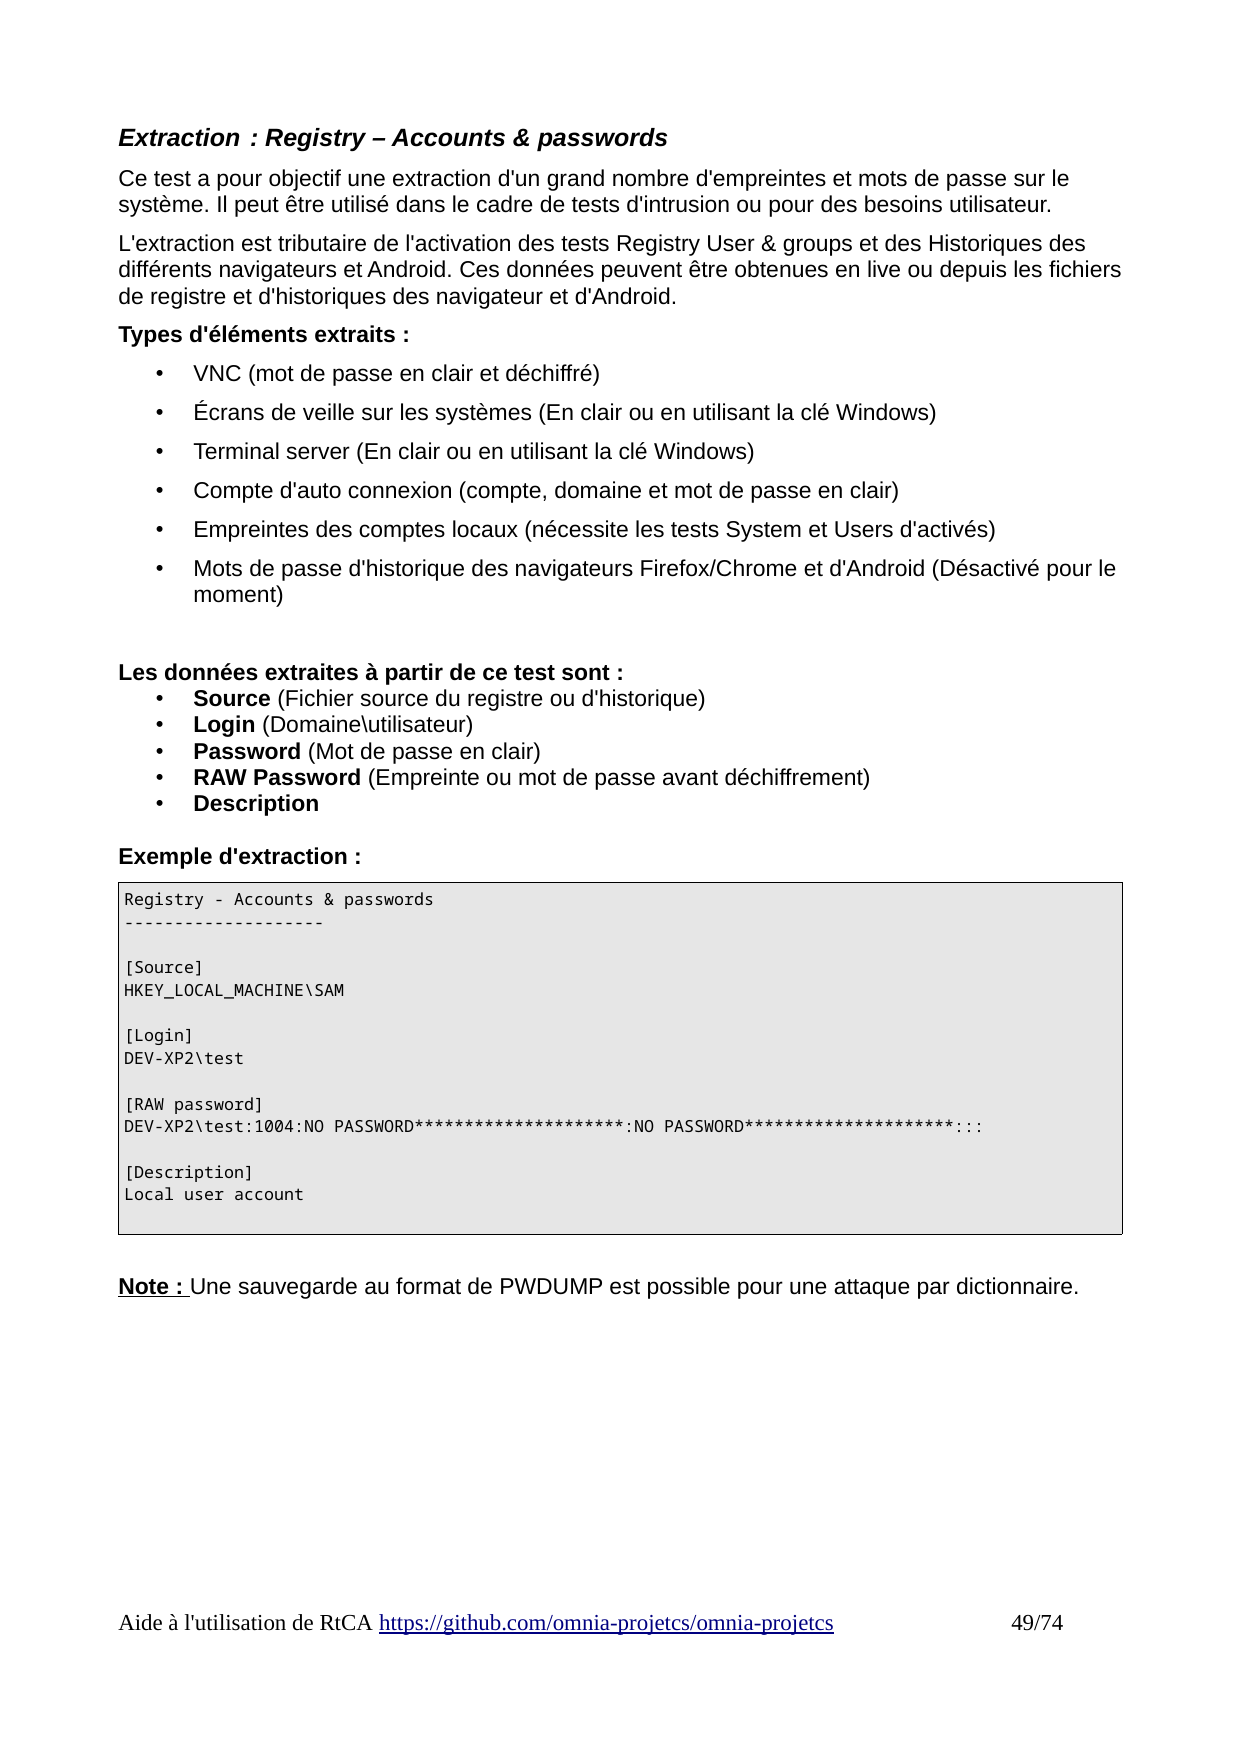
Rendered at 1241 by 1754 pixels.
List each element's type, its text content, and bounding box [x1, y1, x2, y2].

list Mots de passe d'historique des navigateurs Firefox/Chrome et d'Android (Désactivé pour le moment) [156, 554, 1122, 607]
list Écrans de veille sur les systèmes (En clair ou en utilisant la clé Windows) [156, 399, 1122, 426]
list Login (Domaine\utilisateur) [156, 711, 1122, 738]
list Source (Fichier source du registre ou d'historique) [156, 685, 1122, 711]
subtitle Extraction : Registry – Accounts & passwords [118, 123, 1122, 152]
text Types d'éléments extraits : [118, 321, 1122, 348]
text L'extraction est tributaire de l'activation des tests Registry User & groups et des Historiques des différents navigateurs et Android. Ces données peuvent être obtenues en live ou depuis les fichiers de registre et d'historiques des navigateur et d'Android. [118, 230, 1122, 309]
list Compte d'auto connexion (compte, domaine et mot de passe en clair) [156, 477, 1122, 503]
list Terminal server (En clair ou en utilisant la clé Windows) [156, 438, 1122, 464]
list Empreintes des comptes locaux (nécessite les tests System et Users d'activés) [156, 516, 1122, 542]
list Password (Mot de passe en clair) [156, 738, 1122, 764]
list Description [156, 790, 1122, 817]
table_header Registry - Accounts & passwords -------------------- [Source] HKEY_LOCAL_MACHINE\SAM [Login] DEV-XP2\test [RAW password] DEV-XP2\test:1004:NO PASSWORD*********************:NO PASSWORD*********************::: [Description] Local user account [119, 883, 1122, 1234]
text Note : Une sauvegarde au format de PWDUMP est possible pour une attaque par dictionnaire. [118, 1273, 1122, 1299]
list RAW Password (Empreinte ou mot de passe avant déchiffrement) [156, 764, 1122, 790]
text Ce test a pour objectif une extraction d'un grand nombre d'empreintes et mots de passe sur le système. Il peut être utilisé dans le cadre de tests d'intrusion ou pour des besoins utilisateur. [118, 165, 1122, 217]
text Exemple d'extraction : [118, 843, 1122, 869]
list VNC (mot de passe en clair et déchiffré) [156, 360, 1122, 387]
text Les données extraites à partir de ce test sont : [118, 659, 1122, 685]
